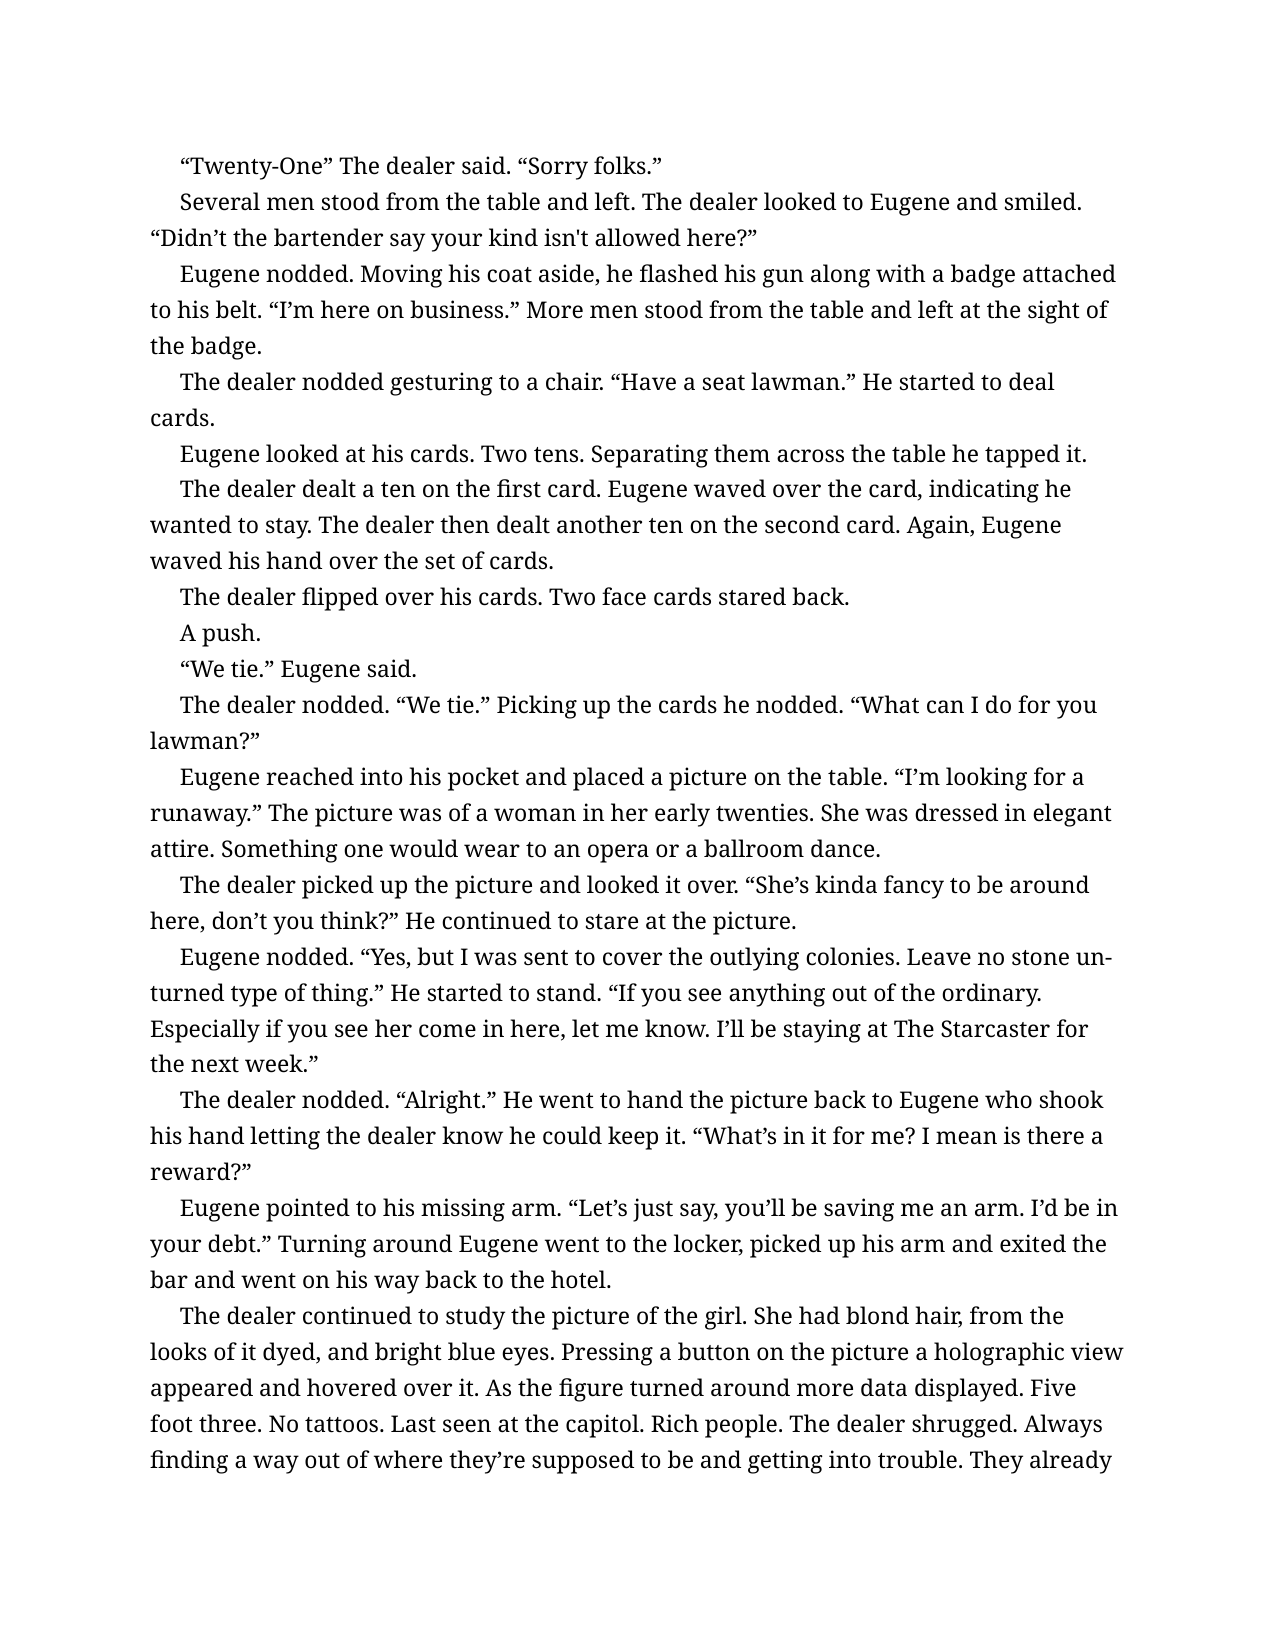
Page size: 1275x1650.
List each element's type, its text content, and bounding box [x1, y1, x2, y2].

text The dealer picked up the picture and looked it over. “She’s kinda fancy to be around here, don’t you think?” He continued to stare at the picture. [150, 869, 1125, 936]
text Eugene pointed to his missing arm. “Let’s just say, you’ll be saving me an arm. I’d be in your debt.” Turning around Eugene went to the locker, picked up his arm and exited the bar and went on his way back to the hotel. [150, 1192, 1125, 1295]
text Eugene looked at his cards. Two tens. Separating them across the table he tapped it. [150, 437, 1125, 469]
text The dealer nodded. “Alright.” He went to hand the picture back to Eugene who shook his hand letting the dealer know he could keep it. “What’s in it for me? I mean is there a reward?” [150, 1084, 1125, 1187]
text “We tie.” Eugene said. [150, 653, 1125, 684]
text The dealer nodded gesturing to a chair. “Have a seat lawman.” He started to deal cards. [150, 366, 1125, 433]
text Eugene nodded. “Yes, but I was sent to cover the outlying colonies. Leave no stone un-turned type of thing.” He started to stand. “If you see anything out of the ordinary. Especially if you see her come in here, let me know. I’ll be staying at The Starcaster for the next week.” [150, 941, 1125, 1080]
text Several men stood from the table and left. The dealer looked to Eugene and smiled. “Didn’t the bartender say your kind isn't allowed here?” [150, 186, 1125, 253]
text The dealer flipped over his cards. Two face cards stared back. [150, 581, 1125, 612]
text The dealer nodded. “We tie.” Picking up the cards he nodded. “What can I do for you lawman?” [150, 689, 1125, 756]
text The dealer dealt a ten on the first card. Eugene waved over the card, indicating he wanted to stay. The dealer then dealt another ten on the second card. Again, Eugene waved his hand over the set of cards. [150, 473, 1125, 577]
text “Twenty-One” The dealer said. “Sorry folks.” [150, 150, 1125, 181]
text The dealer continued to study the picture of the girl. She had blond hair, from the looks of it dyed, and bright blue eyes. Pressing a button on the picture a holographic view appeared and hovered over it. As the figure turned around more data displayed. Five foot three. No tattoos. Last seen at the capitol. Rich people. The dealer shrugged. Always finding a way out of where they’re supposed to be and getting into trouble. They already [150, 1300, 1125, 1475]
text Eugene nodded. Moving his coat aside, he flashed his gun along with a badge attached to his belt. “I’m here on business.” More men stood from the table and left at the sight of the badge. [150, 258, 1125, 361]
text A push. [150, 617, 1125, 648]
text Eugene reached into his pocket and placed a picture on the table. “I’m looking for a runaway.” The picture was of a woman in her early twenties. She was dressed in elegant attire. Something one would wear to an opera or a ballroom dance. [150, 761, 1125, 864]
